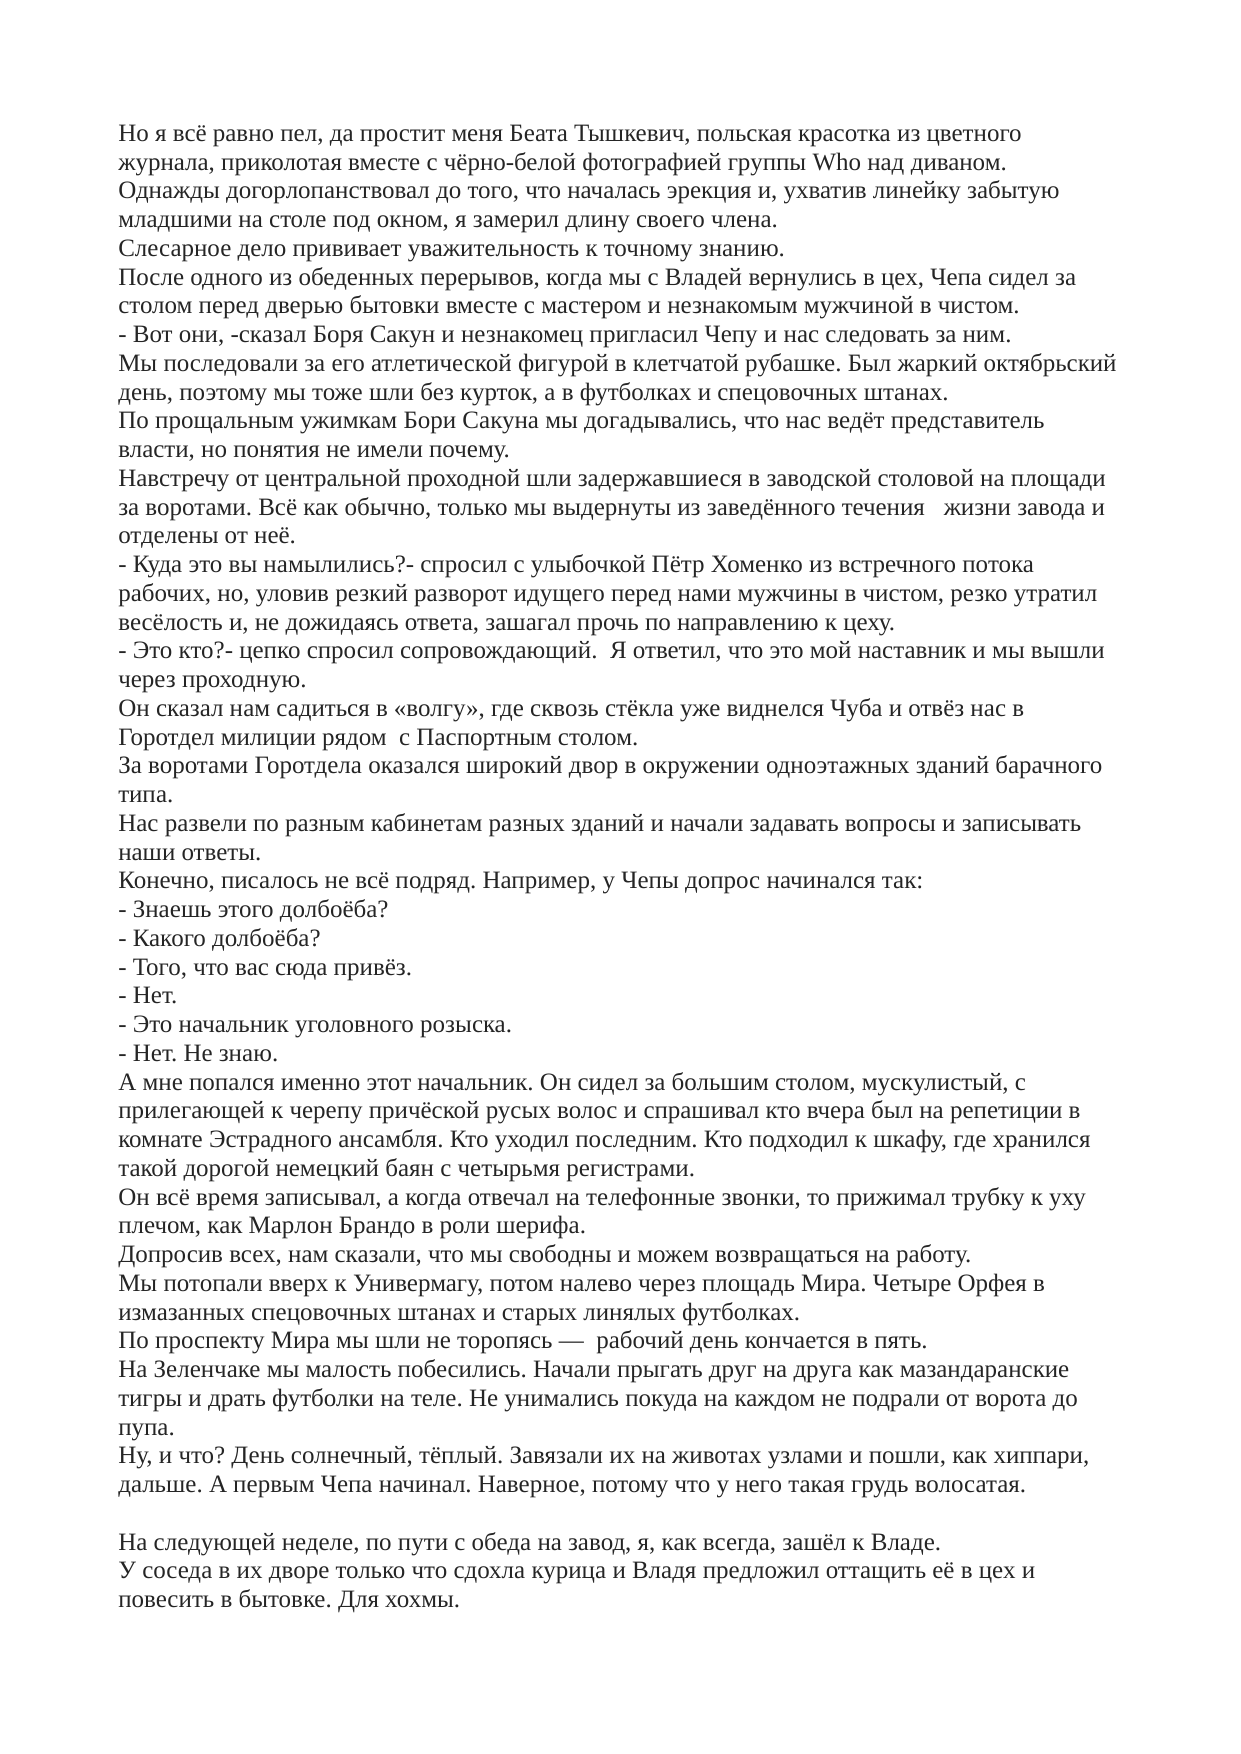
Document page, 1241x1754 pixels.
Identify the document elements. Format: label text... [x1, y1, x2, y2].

text - Какого долбоёба? [118, 923, 1122, 952]
text Ну, и что? День солнечный, тёплый. Завязали их на животах узлами и пошли, как хиппари, дальше. А первым Чепа начинал. Наверное, потому что у него такая грудь волосатая. [118, 1441, 1122, 1498]
text У соседа в их дворе только что сдохла курица и Владя предложил оттащить её в цех и повесить в бытовке. Для хохмы. [118, 1556, 1122, 1613]
text - Нет. Не знаю. [118, 1038, 1122, 1067]
text По прощальным ужимкам Бори Сакуна мы догадывались, что нас ведёт представитель власти, но понятия не имели почему. [118, 406, 1122, 463]
text - Вот они, -сказал Боря Сакун и незнакомец пригласил Чепу и нас следовать за ним. [118, 319, 1122, 348]
text - Нет. [118, 981, 1122, 1009]
text За воротами Горотдела оказался широкий двор в окружении одноэтажных зданий барачного типа. [118, 751, 1122, 808]
text - Того, что вас сюда привёз. [118, 952, 1122, 981]
text - Куда это вы намылились?- спросил с улыбочкой Пётр Хоменко из встречного потока рабочих, но, уловив резкий разворот идущего перед нами мужчины в чистом, резко утратил весёлость и, не дожидаясь ответа, зашагал прочь по направлению к цеху. [118, 549, 1122, 636]
text - Это начальник уголовного розыска. [118, 1009, 1122, 1038]
text Слесарное дело прививает уважительность к точному знанию. [118, 233, 1122, 262]
text Навстречу от центральной проходной шли задержавшиеся в заводской столовой на площади за воротами. Всё как обычно, только мы выдернуты из заведённого течения жизни завода и отделены от неё. [118, 463, 1122, 549]
text Допросив всех, нам сказали, что мы свободны и можем возвращаться на работу. [118, 1239, 1122, 1268]
text А мне попался именно этот начальник. Он сидел за большим столом, мускулистый, с прилегающей к черепу причёской русых волос и спрашивал кто вчера был на репетиции в комнате Эстрадного ансамбля. Кто уходил последним. Кто подходил к шкафу, где хранился такой дорогой немецкий баян с четырьмя регистрами. [118, 1067, 1122, 1182]
text Он всё время записывал, а когда отвечал на телефонные звонки, то прижимал трубку к уху плечом, как Марлон Брандо в роли шерифа. [118, 1182, 1122, 1239]
text Но я всё равно пел, да простит меня Беата Тышкевич, польская красотка из цветного журнала, приколотая вместе с чёрно-белой фотографией группы Who над диваном. [118, 118, 1122, 176]
text На Зеленчаке мы малость побесились. Начали прыгать друг на друга как мазандаранские тигры и драть футболки на теле. Не унимались покуда на каждом не подрали от ворота до пупа. [118, 1354, 1122, 1441]
text Однажды догорлопанствовал до того, что началась эрекция и, ухватив линейку забытую младшими на столе под окном, я замерил длину своего члена. [118, 176, 1122, 233]
text Мы последовали за его атлетической фигурой в клетчатой рубашке. Был жаркий октябрьский день, поэтому мы тоже шли без курток, а в футболках и спецовочных штанах. [118, 348, 1122, 406]
text После одного из обеденных перерывов, когда мы с Владей вернулись в цех, Чепа сидел за столом перед дверью бытовки вместе с мастером и незнакомым мужчиной в чистом. [118, 262, 1122, 319]
text - Знаешь этого долбоёба? [118, 894, 1122, 923]
text На следующей неделе, по пути с обеда на завод, я, как всегда, зашёл к Владе. [118, 1527, 1122, 1556]
text По проспекту Мира мы шли не торопясь — рабочий день кончается в пять. [118, 1326, 1122, 1354]
text Мы потопали вверх к Универмагу, потом налево через площадь Мира. Четыре Орфея в измазанных спецовочных штанах и старых линялых футболках. [118, 1268, 1122, 1326]
text Нас развели по разным кабинетам разных зданий и начали задавать вопросы и записывать наши ответы. [118, 808, 1122, 866]
text - Это кто?- цепко спросил сопровождающий. Я ответил, что это мой наставник и мы вышли через проходную. [118, 636, 1122, 693]
text Конечно, писалось не всё подряд. Например, у Чепы допрос начинался так: [118, 866, 1122, 894]
text Он сказал нам садиться в «волгу», где сквозь стёкла уже виднелся Чуба и отвёз нас в Горотдел милиции рядом с Паспортным столом. [118, 693, 1122, 751]
